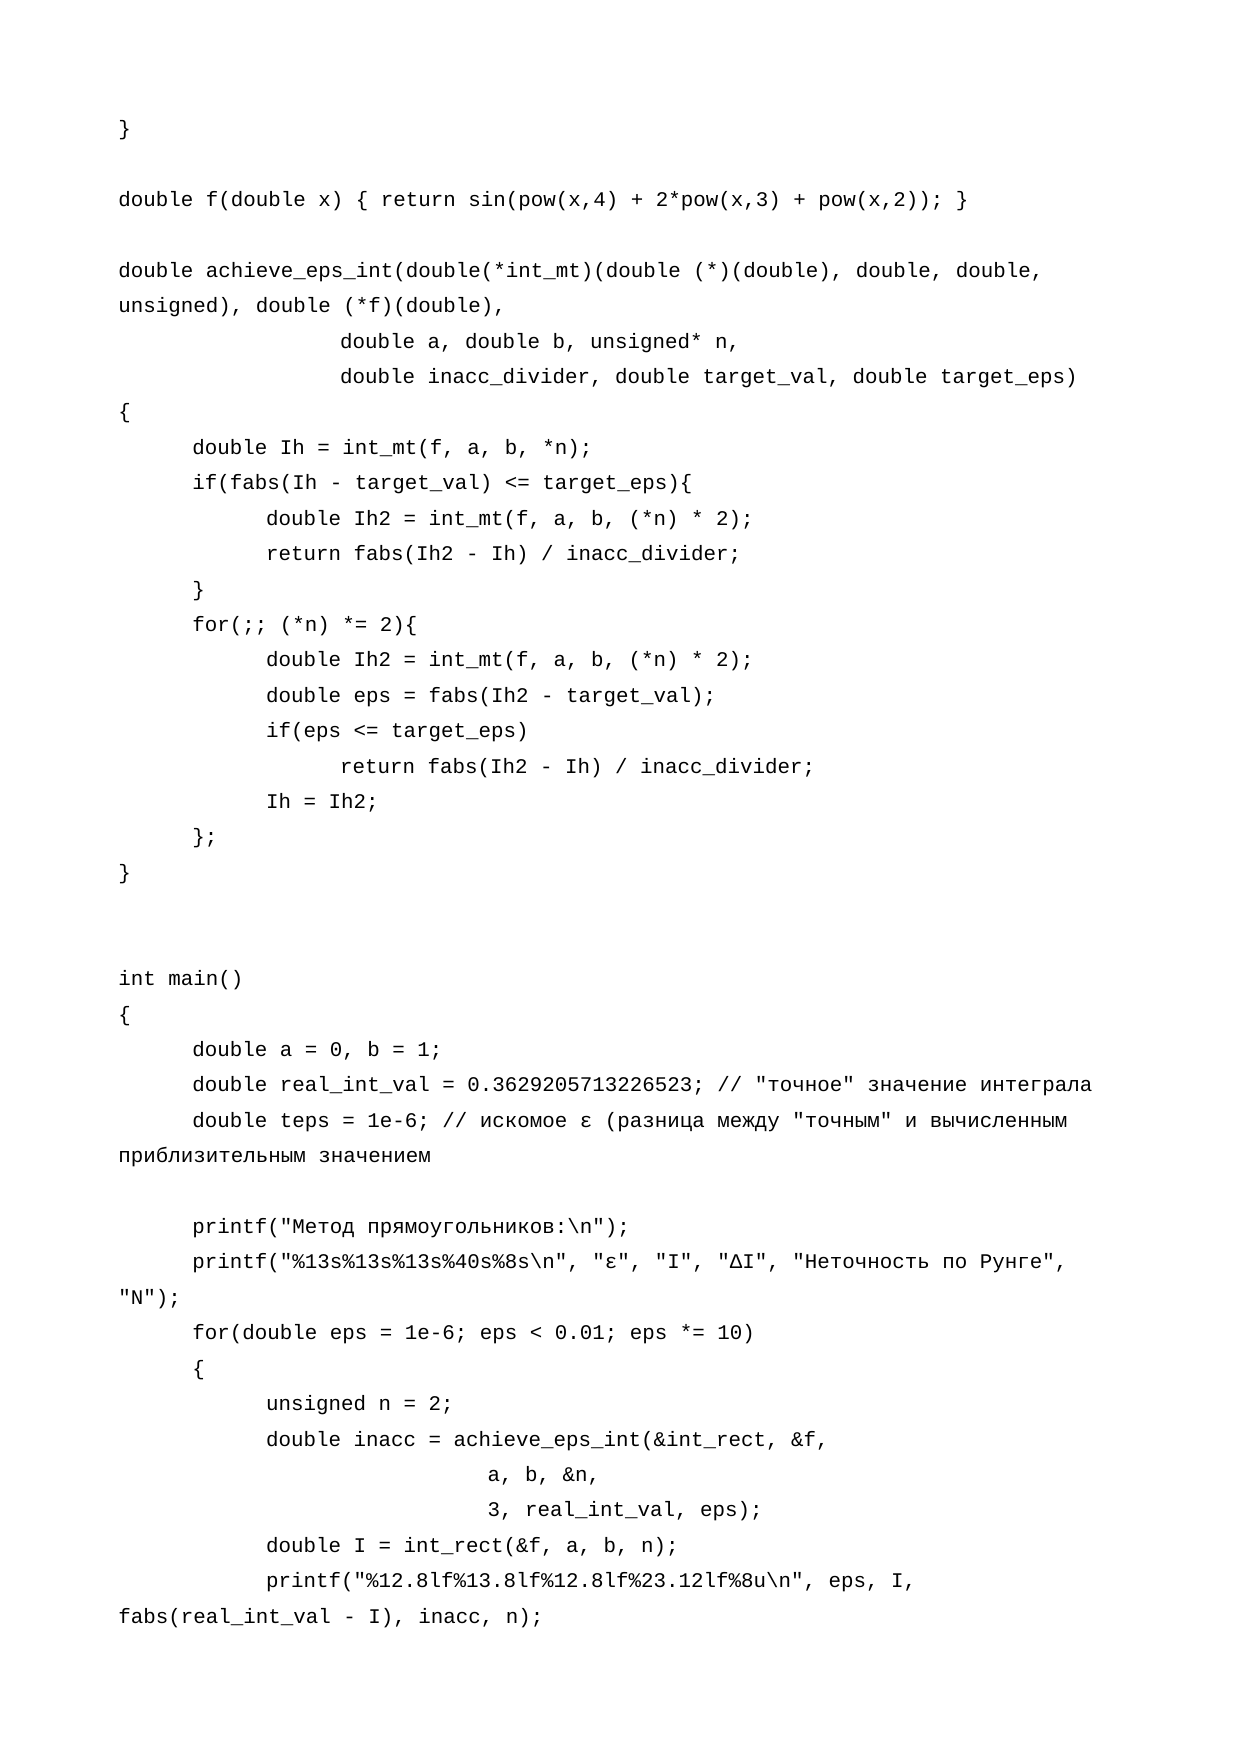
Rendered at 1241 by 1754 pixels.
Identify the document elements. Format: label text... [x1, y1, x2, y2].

text double inacc_divider, double target_val, double target_eps) [118, 366, 1122, 390]
text double achieve_eps_int(double(*int_mt)(double (*)(double), double, double, unsigned), double (*f)(double), [118, 260, 1122, 319]
text double teps = 1e-6; // искомое ε (разница между "точным" и вычисленным приблизительным значением [118, 1110, 1122, 1169]
text { [118, 1358, 1122, 1381]
text { [118, 401, 1122, 425]
text for(;; (*n) *= 2){ [118, 614, 1122, 638]
text printf("%12.8lf%13.8lf%12.8lf%23.12lf%8u\n", eps, I, fabs(real_int_val - I), inacc, n); [118, 1570, 1122, 1629]
text return fabs(Ih2 - Ih) / inacc_divider; [118, 543, 1122, 567]
text for(double eps = 1e-6; eps < 0.01; eps *= 10) [118, 1322, 1122, 1346]
text printf("Метод прямоугольников:\n"); [118, 1216, 1122, 1240]
text double a = 0, b = 1; [118, 1039, 1122, 1063]
text printf("%13s%13s%13s%40s%8s\n", "ε", "I", "ΔI", "Неточность по Рунге", "N"); [118, 1251, 1122, 1311]
text } [118, 578, 1122, 602]
text int main() [118, 968, 1122, 992]
text double Ih = int_mt(f, a, b, *n); [118, 437, 1122, 461]
text double a, double b, unsigned* n, [118, 331, 1122, 354]
text double Ih2 = int_mt(f, a, b, (*n) * 2); [118, 508, 1122, 531]
text double real_int_val = 0.3629205713226523; // "точное" значение интеграла [118, 1074, 1122, 1098]
text if(eps <= target_eps) [118, 720, 1122, 744]
text return fabs(Ih2 - Ih) / inacc_divider; [118, 756, 1122, 779]
text a, b, &n, [118, 1464, 1122, 1488]
text unsigned n = 2; [118, 1393, 1122, 1417]
text double Ih2 = int_mt(f, a, b, (*n) * 2); [118, 649, 1122, 673]
text double I = int_rect(&f, a, b, n); [118, 1535, 1122, 1558]
text 3, real_int_val, eps); [118, 1499, 1122, 1523]
text }; [118, 826, 1122, 850]
text if(fabs(Ih - target_val) <= target_eps){ [118, 472, 1122, 496]
text double eps = fabs(Ih2 - target_val); [118, 685, 1122, 708]
text } [118, 862, 1122, 886]
text { [118, 1003, 1122, 1027]
text double f(double x) { return sin(pow(x,4) + 2*pow(x,3) + pow(x,2)); } [118, 189, 1122, 213]
text } [118, 118, 1122, 142]
text Ih = Ih2; [118, 791, 1122, 815]
text double inacc = achieve_eps_int(&int_rect, &f, [118, 1428, 1122, 1452]
